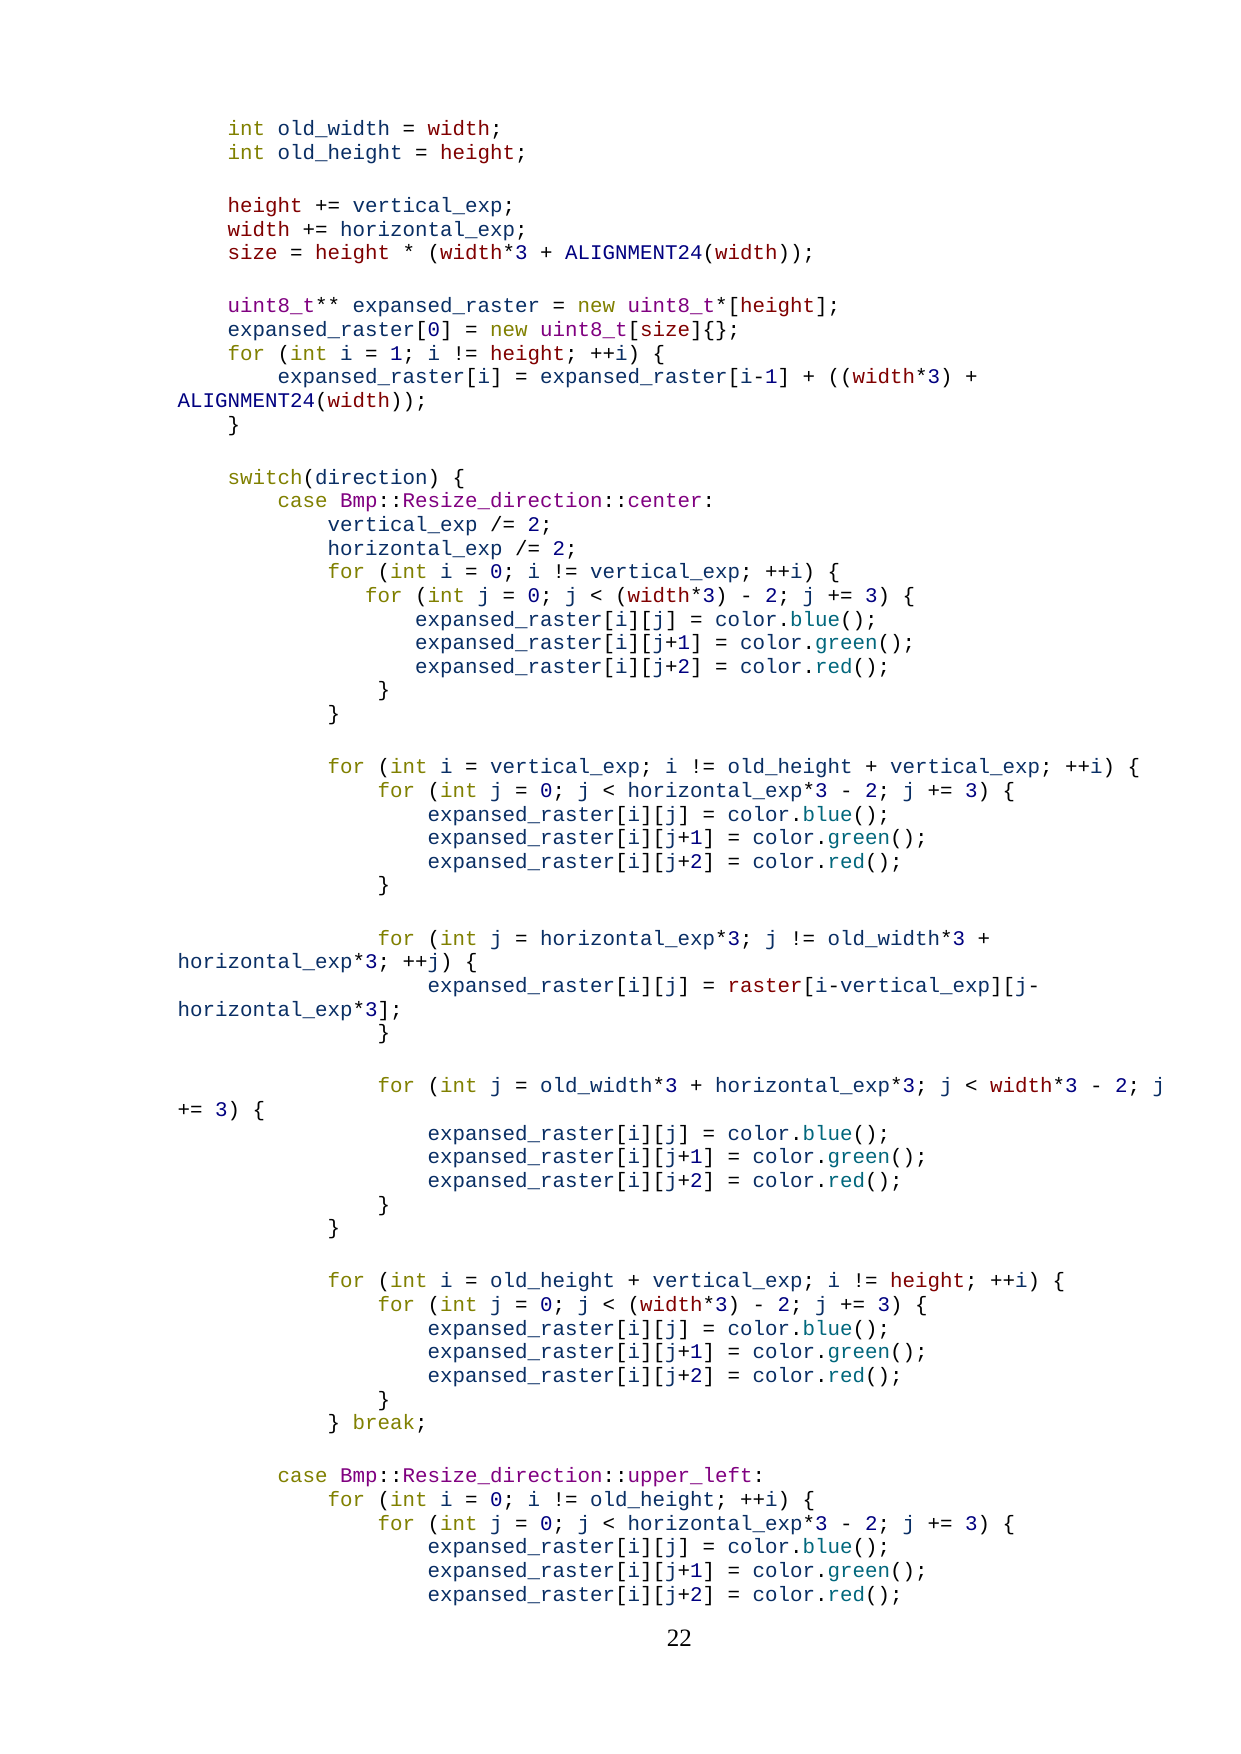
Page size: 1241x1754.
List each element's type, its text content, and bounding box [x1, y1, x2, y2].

text vertical_exp /= 2; [177, 514, 1181, 538]
text expansed_raster[i][j+1] = color.green(); [177, 827, 1181, 851]
text horizontal_exp /= 2; [177, 538, 1181, 561]
text int old_width = width; [177, 118, 1181, 142]
text expansed_raster[i][j+2] = color.red(); [177, 1170, 1181, 1193]
text uint8_t** expansed_raster = new uint8_t*[height]; [177, 295, 1181, 319]
text for (int i = vertical_exp; i != old_height + vertical_exp; ++i) { [177, 756, 1181, 780]
text expansed_raster[i][j] = color.blue(); [177, 608, 1181, 632]
text case Bmp::Resize_direction::center: [177, 490, 1181, 514]
text expansed_raster[i][j] = color.blue(); [177, 1123, 1181, 1146]
text for (int j = 0; j < (width*3) - 2; j += 3) { [177, 585, 1181, 608]
text } [177, 1217, 1181, 1241]
text case Bmp::Resize_direction::upper_left: [177, 1465, 1181, 1489]
text for (int i = 0; i != vertical_exp; ++i) { [177, 561, 1181, 585]
text for (int j = 0; j < (width*3) - 2; j += 3) { [177, 1294, 1181, 1318]
text width += horizontal_exp; [177, 218, 1181, 242]
text } [177, 1388, 1181, 1412]
text switch(direction) { [177, 467, 1181, 490]
text expansed_raster[0] = new uint8_t[size]{}; [177, 319, 1181, 343]
text } break; [177, 1412, 1181, 1436]
text expansed_raster[i][j] = color.blue(); [177, 1318, 1181, 1341]
text height += vertical_exp; [177, 195, 1181, 218]
text } [177, 874, 1181, 898]
text expansed_raster[i][j+2] = color.red(); [177, 1583, 1181, 1607]
text expansed_raster[i] = expansed_raster[i-1] + ((width*3) + ALIGNMENT24(width)); [177, 366, 1181, 413]
text for (int i = 1; i != height; ++i) { [177, 343, 1181, 366]
text expansed_raster[i][j+1] = color.green(); [177, 632, 1181, 656]
text expansed_raster[i][j+2] = color.red(); [177, 656, 1181, 679]
text for (int i = 0; i != old_height; ++i) { [177, 1489, 1181, 1513]
text } [177, 1193, 1181, 1217]
text expansed_raster[i][j] = color.blue(); [177, 1536, 1181, 1560]
text for (int j = 0; j < horizontal_exp*3 - 2; j += 3) { [177, 780, 1181, 803]
text for (int j = old_width*3 + horizontal_exp*3; j < width*3 - 2; j += 3) { [177, 1075, 1181, 1123]
text expansed_raster[i][j+1] = color.green(); [177, 1146, 1181, 1170]
text for (int j = horizontal_exp*3; j != old_width*3 + horizontal_exp*3; ++j) { [177, 928, 1181, 975]
text } [177, 703, 1181, 727]
text int old_height = height; [177, 142, 1181, 165]
text expansed_raster[i][j+1] = color.green(); [177, 1560, 1181, 1583]
text } [177, 413, 1181, 437]
text expansed_raster[i][j] = raster[i-vertical_exp][j-horizontal_exp*3]; [177, 975, 1181, 1022]
text } [177, 679, 1181, 703]
text for (int j = 0; j < horizontal_exp*3 - 2; j += 3) { [177, 1513, 1181, 1536]
text for (int i = old_height + vertical_exp; i != height; ++i) { [177, 1270, 1181, 1294]
text expansed_raster[i][j+1] = color.green(); [177, 1341, 1181, 1365]
text expansed_raster[i][j+2] = color.red(); [177, 1365, 1181, 1388]
text size = height * (width*3 + ALIGNMENT24(width)); [177, 242, 1181, 266]
text expansed_raster[i][j+2] = color.red(); [177, 851, 1181, 874]
text } [177, 1022, 1181, 1046]
text expansed_raster[i][j] = color.blue(); [177, 803, 1181, 827]
